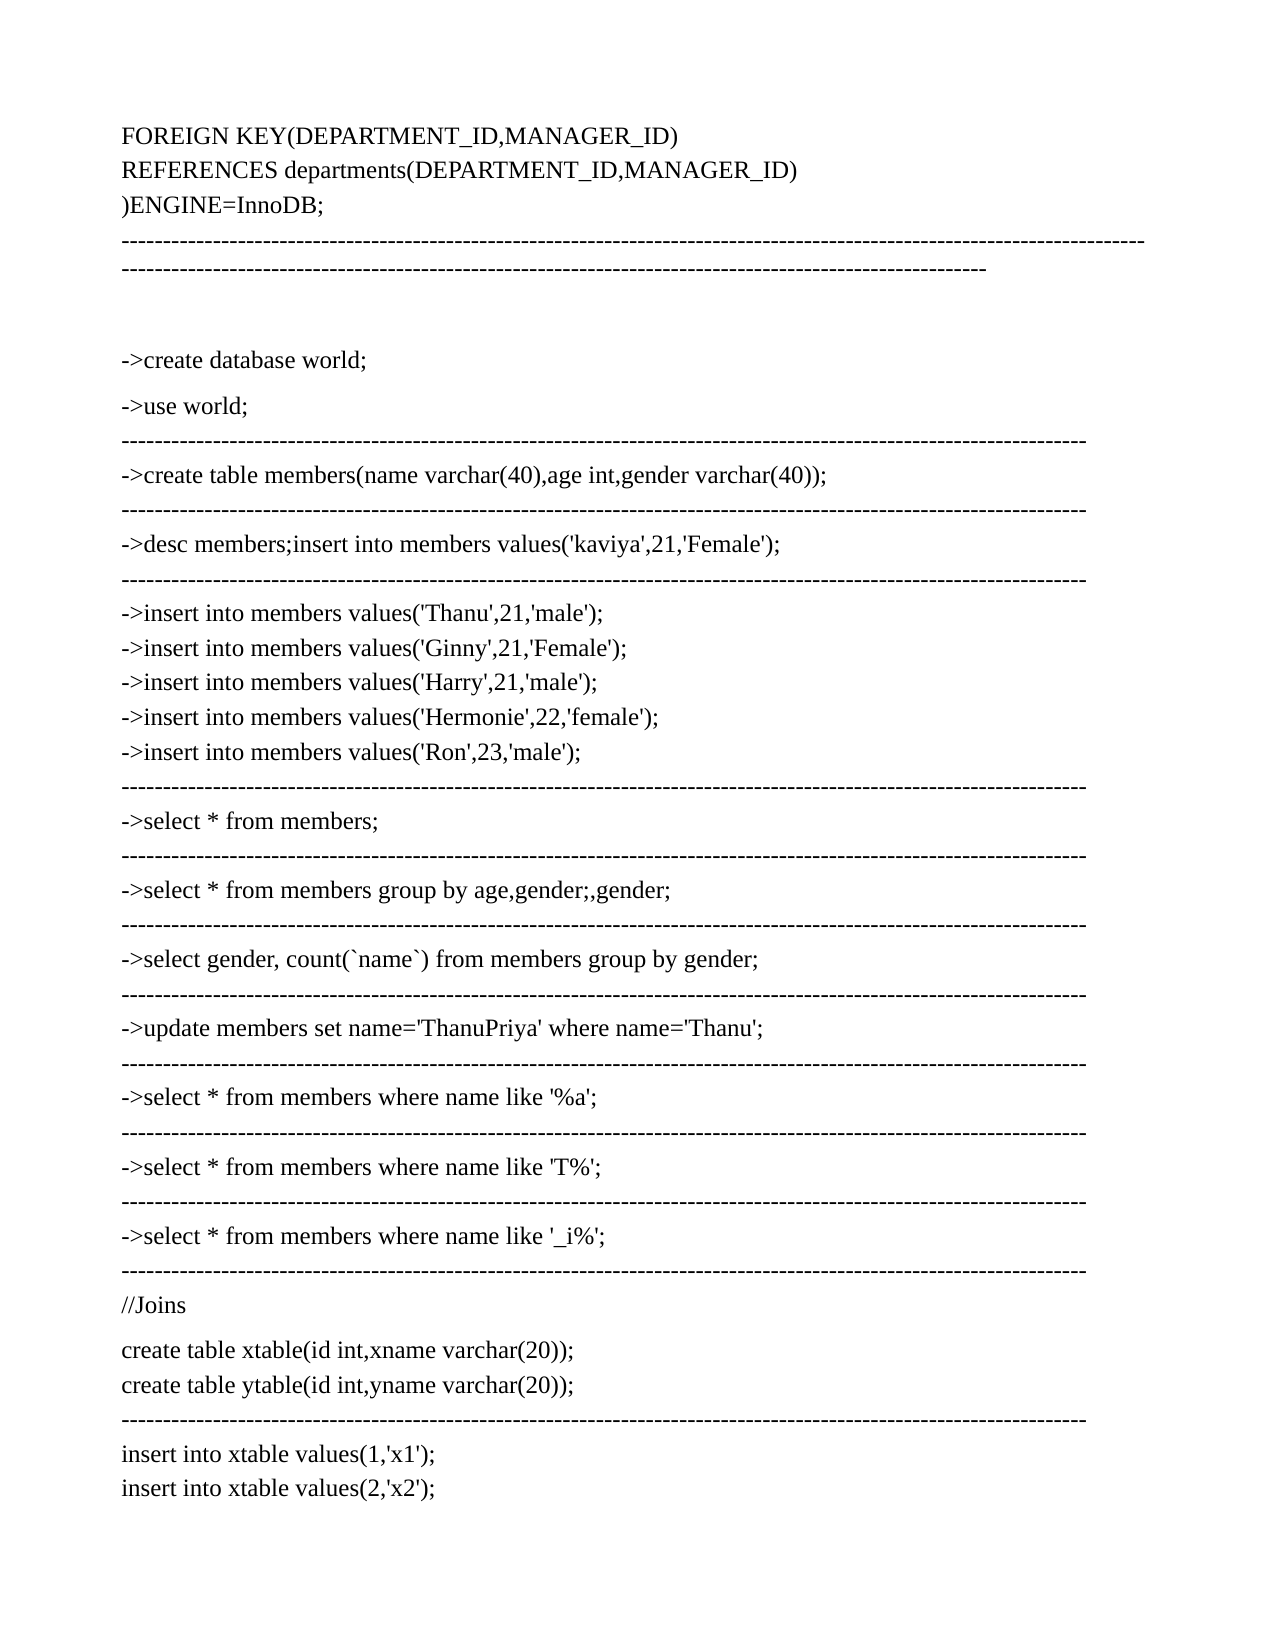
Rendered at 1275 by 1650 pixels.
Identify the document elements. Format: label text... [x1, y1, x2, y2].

table_header ->desc members;insert into members values('kaviya',21,'Female'); [118, 526, 799, 561]
table_header ->use world; [118, 388, 266, 422]
table_header ->insert into members values('Ginny',21,'Female'); [118, 630, 645, 664]
table_header ----------------------------------------------------------------------------------------------------------------------------------------------------------------------------------------------------------------------------------- [118, 222, 1157, 285]
table_header -------------------------------------------------------------------------------------------------------------------- [118, 838, 1105, 872]
table_header [118, 1322, 133, 1332]
table_header -------------------------------------------------------------------------------------------------------------------- [118, 1401, 1105, 1436]
table_header ->insert into members values('Thanu',21,'male'); [118, 595, 621, 630]
table_header )ENGINE=InnoDB; [118, 187, 342, 222]
table_header ->select * from members where name like '_i%'; [118, 1218, 624, 1252]
table_header ->update members set name='ThanuPriya' where name='Thanu'; [118, 1010, 783, 1045]
table_header create table xtable(id int,xname varchar(20)); [118, 1332, 593, 1367]
table_header -------------------------------------------------------------------------------------------------------------------- [118, 492, 1105, 526]
table_header create table ytable(id int,yname varchar(20)); [118, 1367, 593, 1401]
table_header -------------------------------------------------------------------------------------------------------------------- [118, 423, 1105, 457]
table_header [118, 377, 133, 388]
table_header ->create table members(name varchar(40),age int,gender varchar(40)); [118, 457, 846, 492]
table_header -------------------------------------------------------------------------------------------------------------------- [118, 561, 1105, 595]
table_header ->insert into members values('Ron',23,'male'); [118, 734, 599, 768]
table_header -------------------------------------------------------------------------------------------------------------------- [118, 1114, 1105, 1149]
table_header ->select * from members; [118, 803, 397, 837]
table_header REFERENCES departments(DEPARTMENT_ID,MANAGER_ID) [118, 153, 815, 187]
table_header FOREIGN KEY(DEPARTMENT_ID,MANAGER_ID) [118, 118, 695, 153]
table_header -------------------------------------------------------------------------------------------------------------------- [118, 1045, 1105, 1079]
table_header -------------------------------------------------------------------------------------------------------------------- [118, 976, 1105, 1010]
table_header insert into xtable values(2,'x2'); [118, 1471, 453, 1505]
table_header ->select * from members where name like 'T%'; [118, 1149, 620, 1183]
table_header ->select gender, count(`name`) from members group by gender; [118, 941, 778, 976]
table_header ->select * from members group by age,gender;,gender; [118, 872, 690, 907]
table_header -------------------------------------------------------------------------------------------------------------------- [118, 907, 1105, 941]
table_header ->create database world; [118, 343, 385, 377]
table_header -------------------------------------------------------------------------------------------------------------------- [118, 1183, 1105, 1218]
table_header -------------------------------------------------------------------------------------------------------------------- [118, 1253, 1105, 1287]
table_header -------------------------------------------------------------------------------------------------------------------- [118, 768, 1105, 803]
table_header ->select * from members where name like '%a'; [118, 1080, 616, 1114]
table_header ->insert into members values('Harry',21,'male'); [118, 665, 616, 699]
table_header ->insert into members values('Hermonie',22,'female'); [118, 699, 677, 734]
table_header insert into xtable values(1,'x1'); [118, 1436, 453, 1471]
table_header //Joins [118, 1287, 204, 1322]
